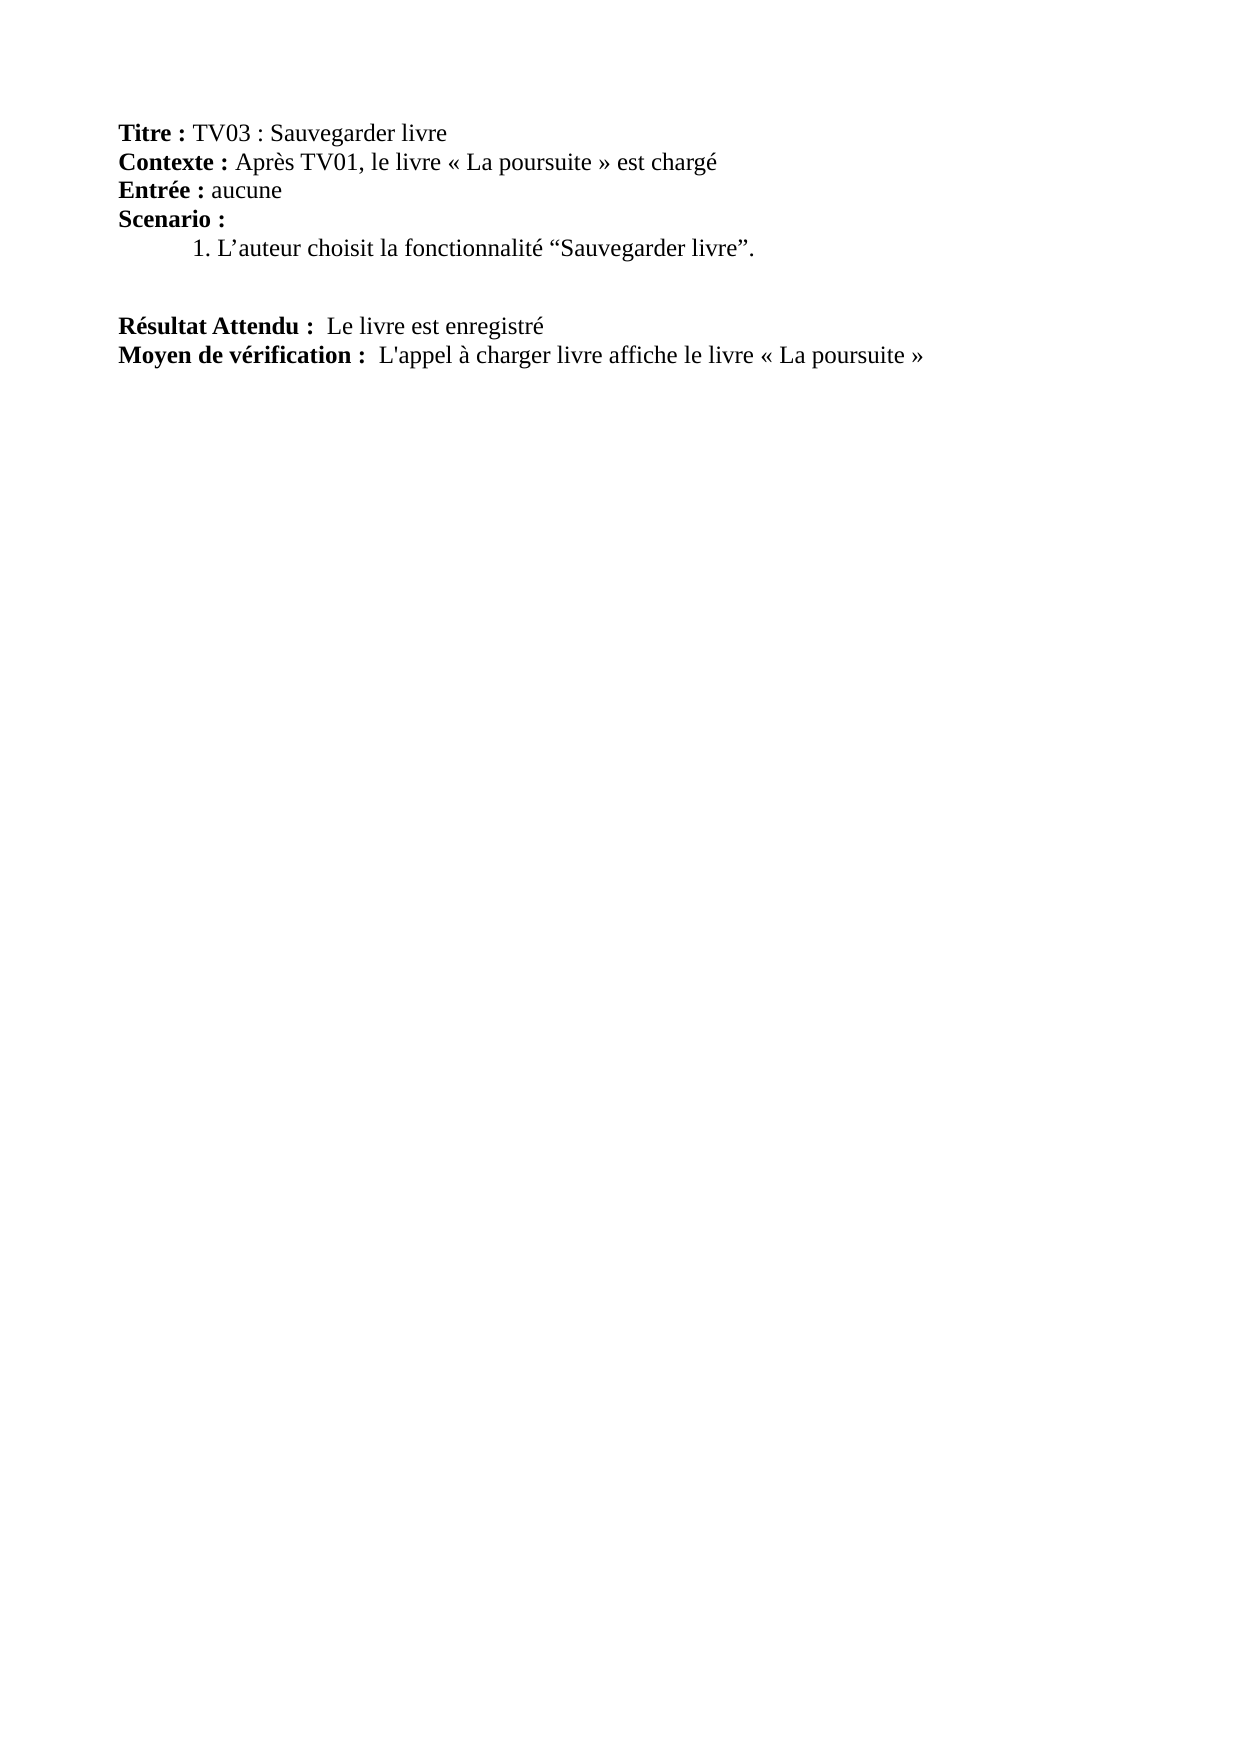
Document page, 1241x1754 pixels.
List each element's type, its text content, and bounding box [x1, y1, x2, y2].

text Scenario : [118, 204, 1122, 233]
text Contexte : Après TV01, le livre « La poursuite » est chargé [118, 147, 1122, 176]
text Moyen de vérification : L'appel à charger livre affiche le livre « La poursuite » [118, 340, 1122, 368]
text Résultat Attendu : Le livre est enregistré [118, 311, 1122, 340]
text 1. L’auteur choisit la fonctionnalité “Sauvegarder livre”. [118, 233, 1122, 262]
text Entrée : aucune [118, 176, 1122, 204]
text Titre : TV03 : Sauvegarder livre [118, 118, 1122, 147]
